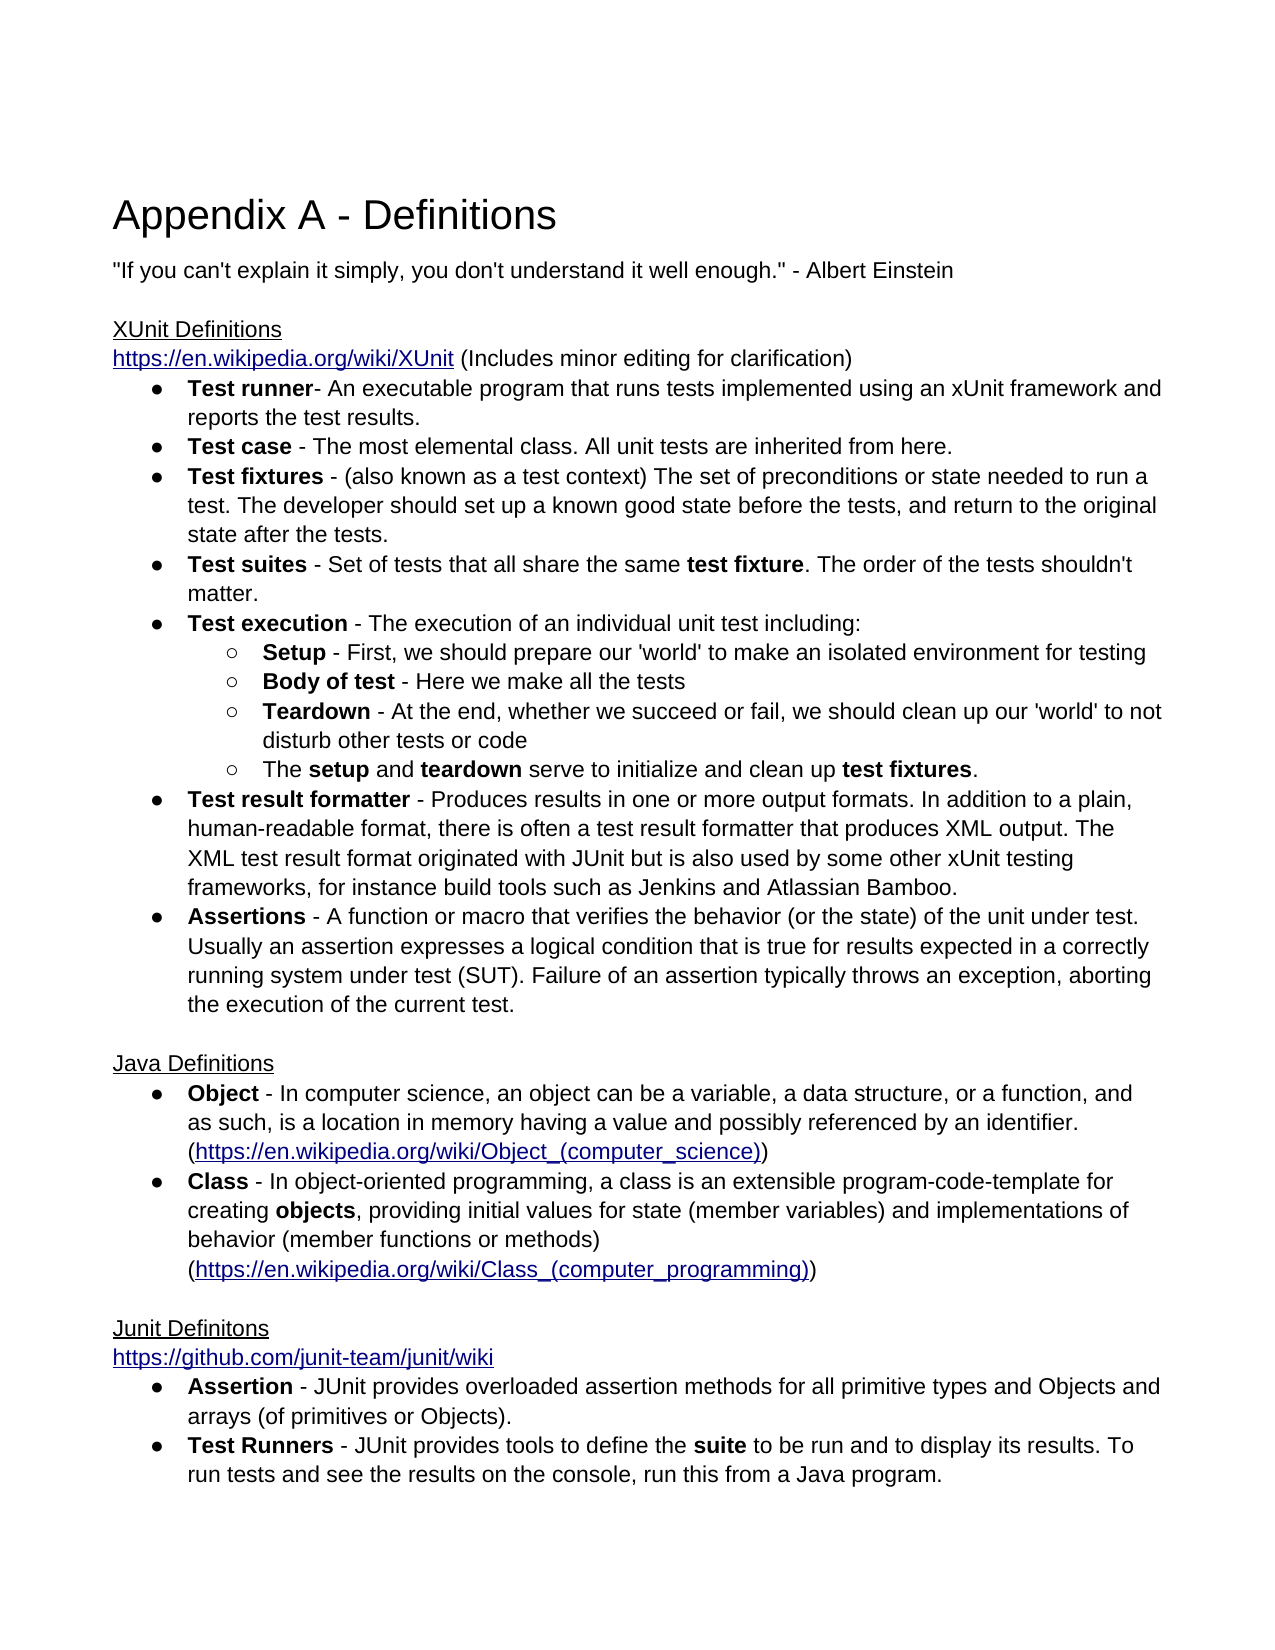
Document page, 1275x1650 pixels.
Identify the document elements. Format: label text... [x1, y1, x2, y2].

list Assertions - A function or macro that verifies the behavior (or the state) of the unit under test. Usually an assertion expresses a logical condition that is true for results expected in a correctly running system under test (SUT). Failure of an assertion typically throws an exception, aborting the execution of the current test. [150, 904, 1162, 1018]
list Test fixtures - (also known as a test context) The set of preconditions or state needed to run a test. The developer should set up a known good state before the tests, and return to the original state after the tests. [150, 463, 1162, 548]
text https://en.wikipedia.org/wiki/XUnit (Includes minor editing for clarification) [112, 346, 1162, 371]
text Java Definitions [112, 1051, 1162, 1076]
text "If you can't explain it simply, you don't understand it well enough." - Albert Einstein [112, 258, 1162, 283]
list The setup and teardown serve to initialize and clean up test fixtures. [225, 757, 1162, 783]
list Body of test - Here we make all the tests [225, 669, 1162, 694]
list Test result formatter - Produces results in one or more output formats. In addition to a plain, human-readable format, there is often a test result formatter that produces XML output. The XML test result format originated with JUnit but is also used by some other xUnit testing frameworks, for instance build tools such as Jenkins and Atlassian Bamboo. [150, 786, 1162, 900]
list Class - In object-oriented programming, a class is an extensible program-code-template for creating objects, providing initial values for state (member variables) and implementations of behavior (member functions or methods) (https://en.wikipedia.org/wiki/Class_(computer_programming)) [150, 1168, 1162, 1282]
list Test suites - Set of tests that all share the same test fixture. The order of the tests shouldn't matter. [150, 551, 1162, 606]
text https://github.com/junit-team/junit/wiki [112, 1344, 1162, 1370]
list Test runner- An executable program that runs tests implemented using an xUnit framework and reports the test results. [150, 375, 1162, 430]
list Setup - First, we should prepare our 'world' to make an isolated environment for testing [225, 639, 1162, 665]
list Object - In computer science, an object can be a variable, a data structure, or a function, and as such, is a location in memory having a value and possibly referenced by an identifier.(https://en.wikipedia.org/wiki/Object_(computer_science)) [150, 1080, 1162, 1164]
list Assertion - JUnit provides overloaded assertion methods for all primitive types and Objects and arrays (of primitives or Objects). [150, 1374, 1162, 1429]
subtitle Appendix A - Definitions [112, 192, 1162, 238]
text Junit Definitons [112, 1315, 1162, 1341]
list Test execution - The execution of an individual unit test including: [150, 610, 1162, 636]
list Test Runners - JUnit provides tools to define the suite to be run and to display its results. To run tests and see the results on the console, run this from a Java program. [150, 1433, 1162, 1488]
list Teardown - At the end, whether we succeed or fail, we should clean up our 'world' to not disturb other tests or code [225, 698, 1162, 753]
text XUnit Definitions [112, 316, 1162, 342]
list Test case - The most elemental class. All unit tests are inherited from here. [150, 434, 1162, 459]
